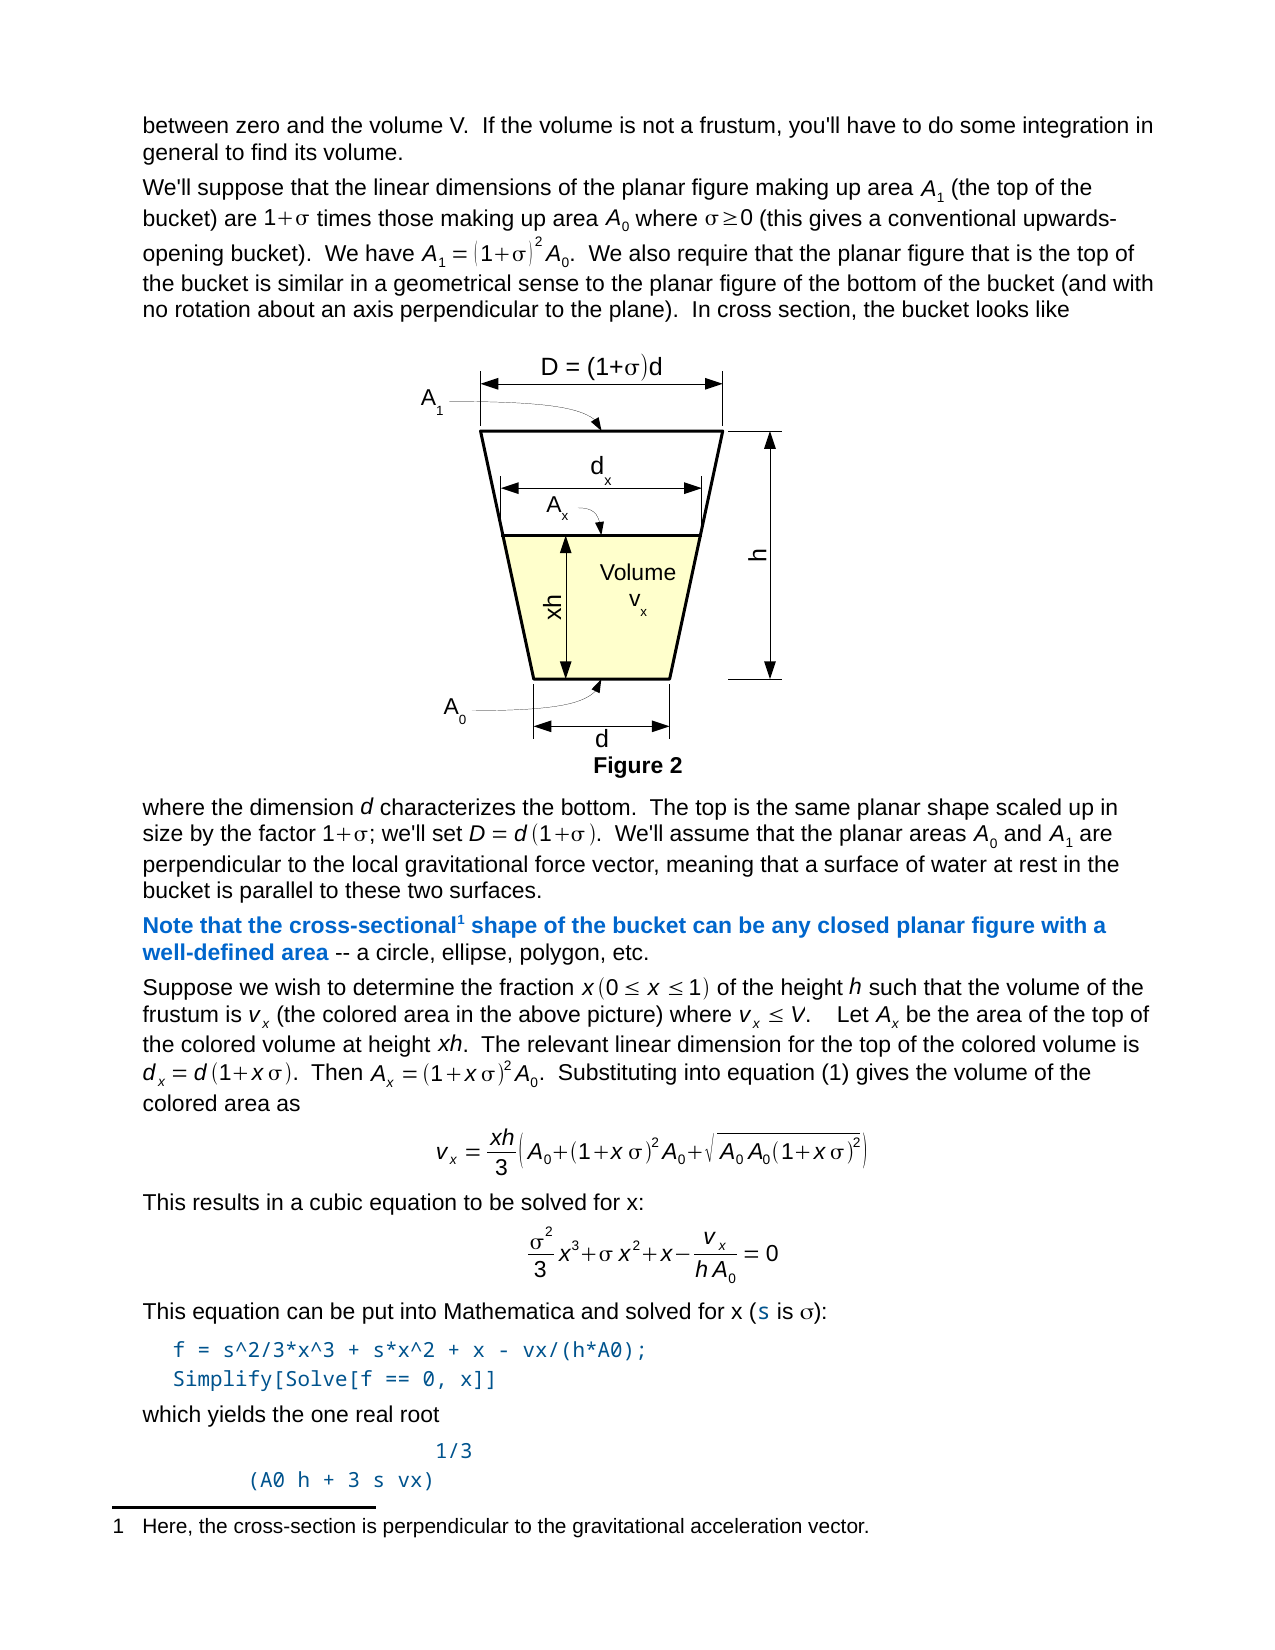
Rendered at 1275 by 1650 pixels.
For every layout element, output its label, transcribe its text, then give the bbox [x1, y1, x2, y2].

text Simplify[Solve[f == 0, x]] [172, 1364, 1162, 1392]
text Suppose we wish to determine the fraction of the height such that the volume of the frustum is (the colored area in the above picture) where . Let be the area of the top of the colored volume at height . The relevant linear dimension for the top of the colored volume is . Then . Substituting into equation (1) gives the volume of the colored area as [142, 974, 1162, 1116]
text This results in a cubic equation to be solved for x: [142, 1189, 1162, 1215]
text 1/3 [172, 1436, 1162, 1465]
text which yields the one real root [142, 1401, 1162, 1427]
text f = s^2/3*x^3 + s*x^2 + x - vx/(h*A0); [172, 1335, 1162, 1364]
text where the dimension characterizes the bottom. The top is the same planar shape scaled up in size by the factor ; we'll set . We'll assume that the planar areas and are perpendicular to the local gravitational force vector, meaning that a surface of water at rest in the bucket is parallel to these two surfaces. [142, 331, 1162, 903]
text (A0 h + 3 s vx) [172, 1465, 1162, 1493]
text Figure 2 [221, 345, 1054, 779]
text This equation can be put into Mathematica and solved for x (s is ): [142, 1295, 1162, 1326]
text We'll suppose that the linear dimensions of the planar figure making up area (the top of the bucket) are times those making up area where (this gives a conventional upwards-opening bucket). We have . We also require that the planar figure that is the top of the bucket is similar in a geometrical sense to the planar figure of the bottom of the bucket (and with no rotation about an axis perpendicular to the plane). In cross section, the bucket looks like [142, 174, 1162, 322]
text between zero and the volume V. If the volume is not a frustum, you'll have to do some integration in general to find its volume. [142, 112, 1162, 165]
text Here, the cross-section is perpendicular to the gravitational acceleration vector. [112, 1513, 1162, 1537]
text Note that the cross-sectional shape of the bucket can be any closed planar figure with a well-defined area -- a circle, ellipse, polygon, etc. [142, 912, 1162, 965]
